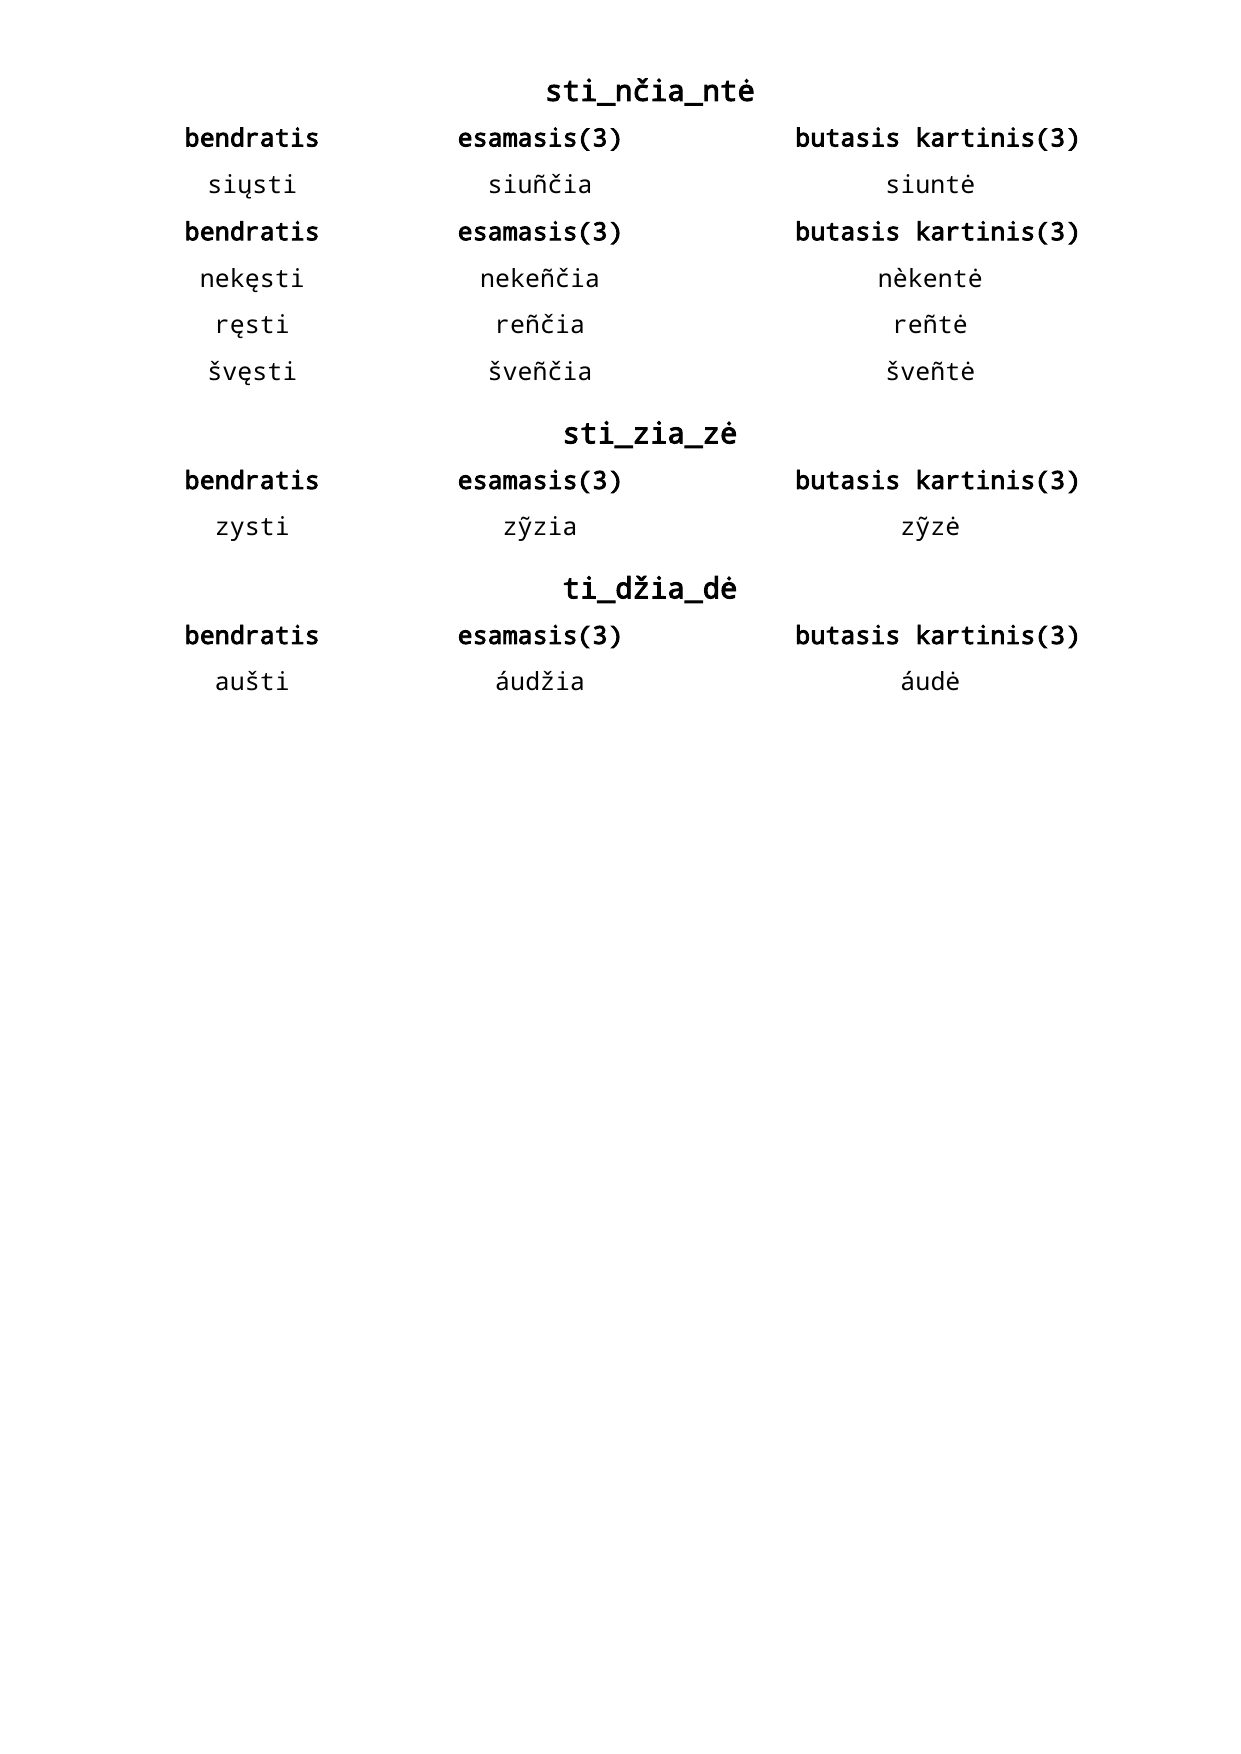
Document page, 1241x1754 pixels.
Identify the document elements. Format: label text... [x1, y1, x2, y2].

table_cell šveñtė [694, 355, 1181, 402]
table_header esamasis(3) [386, 463, 694, 510]
table_header bendratis [118, 618, 386, 665]
table_cell nèkentė [694, 261, 1181, 308]
table_cell nekeñčia [386, 261, 694, 308]
table_header butasis kartinis(3) [694, 120, 1181, 167]
table_cell šveñčia [386, 355, 694, 402]
table_header bendratis [118, 463, 386, 510]
table_cell siuntė [694, 167, 1181, 214]
table_header bendratis [118, 120, 386, 167]
table_cell áudžia [386, 665, 694, 712]
table_header butasis kartinis(3) [694, 214, 1181, 261]
table_header bendratis [118, 214, 386, 261]
subtitle sti_nčia_ntė [118, 74, 1181, 108]
table_header esamasis(3) [386, 214, 694, 261]
table_cell aušti [118, 665, 386, 712]
table_header butasis kartinis(3) [694, 618, 1181, 665]
table_header esamasis(3) [386, 120, 694, 167]
table_cell ręsti [118, 308, 386, 355]
table_cell zysti [118, 510, 386, 557]
table_cell zỹzia [386, 510, 694, 557]
table_cell reñtė [694, 308, 1181, 355]
table_header butasis kartinis(3) [694, 463, 1181, 510]
subtitle sti_zia_zė [118, 416, 1181, 450]
table_cell nekęsti [118, 261, 386, 308]
table_cell reñčia [386, 308, 694, 355]
table_cell siųsti [118, 167, 386, 214]
table_header esamasis(3) [386, 618, 694, 665]
table_cell zỹzė [694, 510, 1181, 557]
table_cell siuñčia [386, 167, 694, 214]
subtitle ti_džia_dė [118, 571, 1181, 605]
table_cell áudė [694, 665, 1181, 712]
table_cell švęsti [118, 355, 386, 402]
